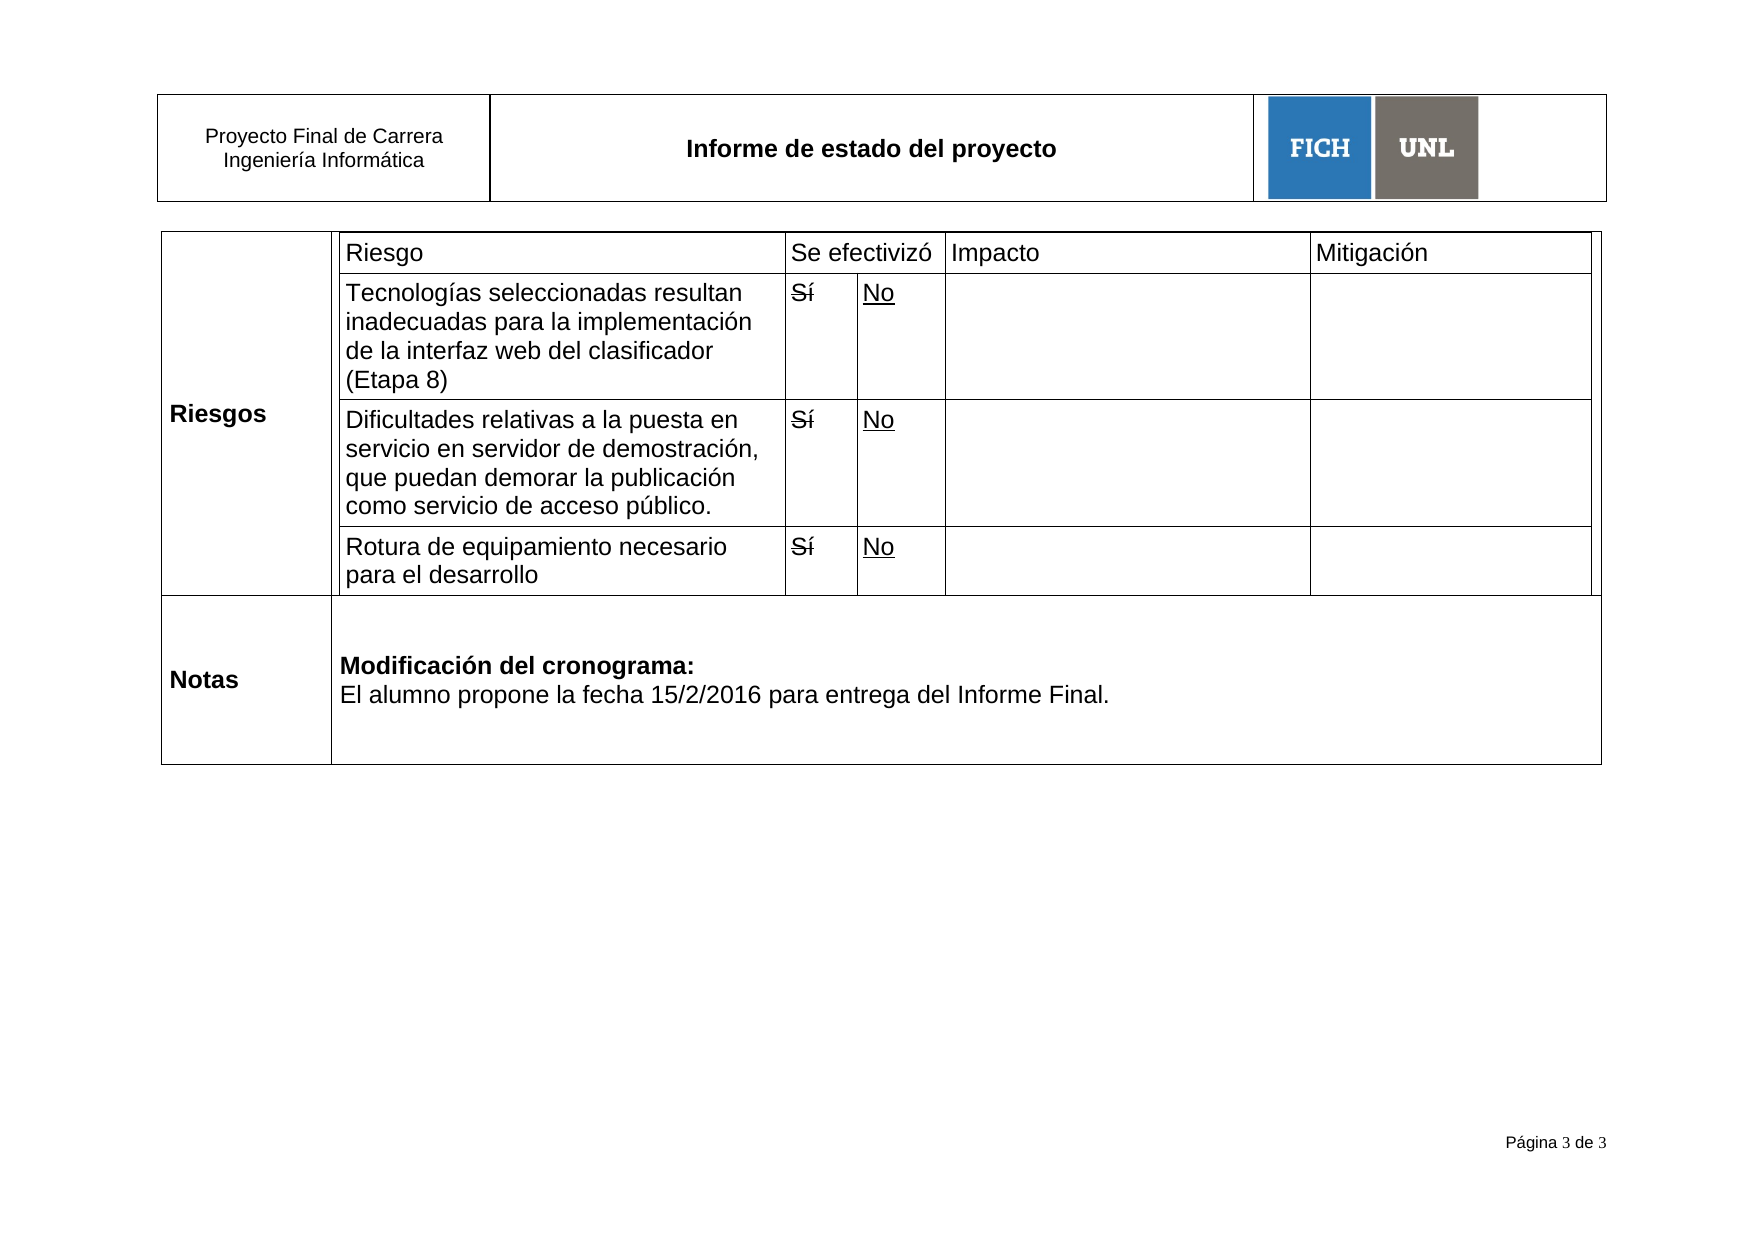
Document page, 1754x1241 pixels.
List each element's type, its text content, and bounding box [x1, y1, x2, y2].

table_cell [332, 232, 339, 595]
table_cell [1592, 232, 1601, 595]
table_cell Rotura de equipamiento necesario para el desarrollo [340, 527, 785, 595]
table_cell [946, 400, 1310, 526]
table_cell Dificultades relativas a la puesta en servicio en servidor de demostración, que puedan demorar la publicación como servicio de acceso público. [340, 400, 785, 526]
table_cell Sí [786, 400, 857, 526]
table_cell Notas [162, 596, 331, 764]
table_cell [946, 274, 1310, 399]
table_cell No [858, 400, 945, 526]
table_cell Sí [786, 274, 857, 399]
table_header Riesgo [340, 233, 785, 272]
table_header Impacto [946, 233, 1310, 272]
table_cell Sí [786, 527, 857, 595]
table_cell Modificación del cronograma: El alumno propone la fecha 15/2/2016 para entrega del Informe Final. [332, 596, 1601, 764]
table_cell [1311, 274, 1591, 399]
table_cell [946, 527, 1310, 595]
table_header Se efectivizó [786, 233, 945, 272]
picture [1265, 95, 1481, 201]
table_cell No [858, 527, 945, 595]
table_cell Tecnologías seleccionadas resultan inadecuadas para la implementación de la interfaz web del clasificador (Etapa 8) [340, 274, 785, 399]
table_cell [1311, 400, 1591, 526]
table_header Mitigación [1311, 233, 1591, 272]
table_cell Riesgos [162, 232, 331, 595]
table_cell [1311, 527, 1591, 595]
table_cell No [858, 274, 945, 399]
